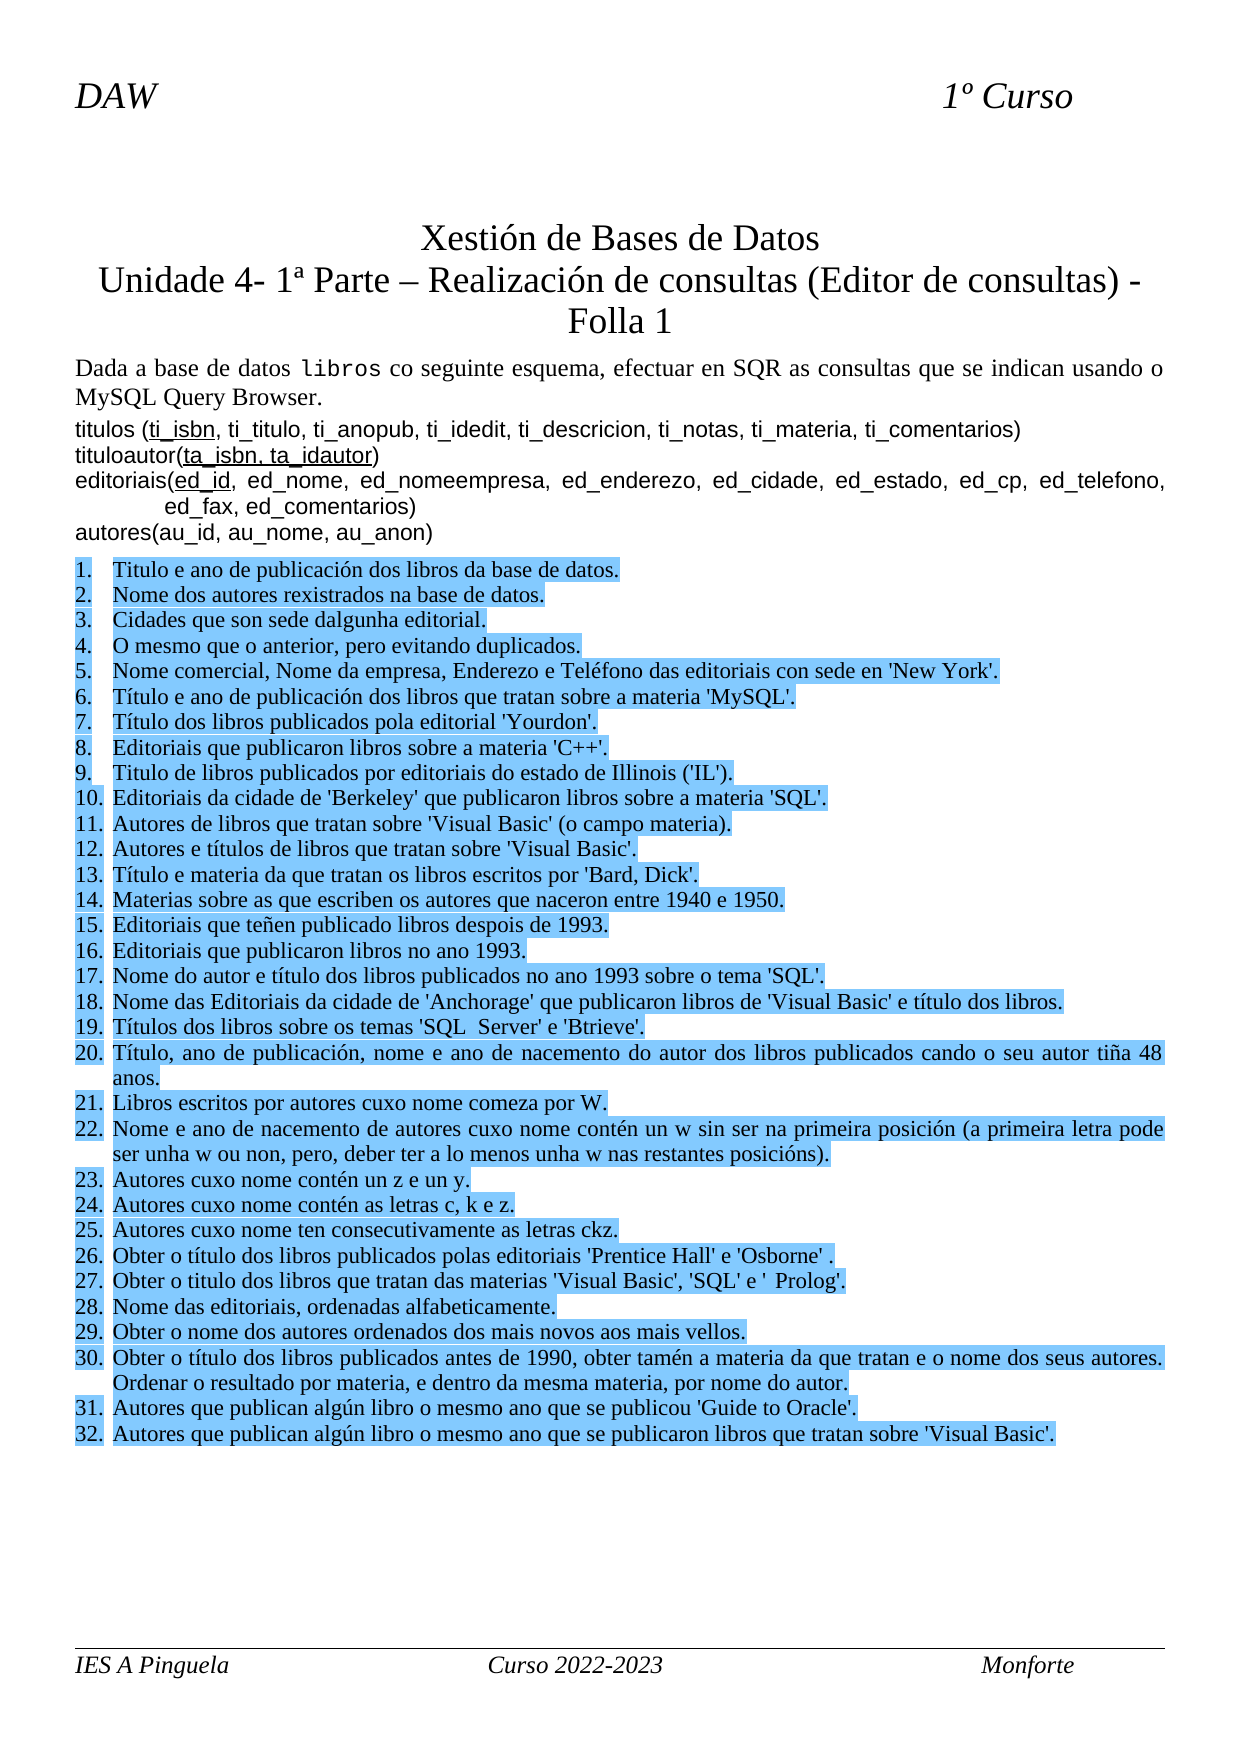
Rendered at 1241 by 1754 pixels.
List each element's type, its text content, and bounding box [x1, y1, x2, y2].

list Autores e títulos de libros que tratan sobre 'Visual Basic'. [75, 836, 1165, 862]
list Títulos dos libros sobre os temas 'SQL Server' e 'Btrieve'. [75, 1014, 1165, 1039]
text titulos (ti_isbn, ti_titulo, ti_anopub, ti_idedit, ti_descricion, ti_notas, ti_materia, ti_comentarios) [75, 417, 1165, 442]
list Autores cuxo nome contén as letras c, k e z. [75, 1192, 1165, 1217]
list Obter o título dos libros publicados antes de 1990, obter tamén a materia da que tratan e o nome dos seus autores. Ordenar o resultado por materia, e dentro da mesma materia, por nome do autor. [75, 1344, 1165, 1395]
text autores(au_id, au_nome, au_anon) [75, 519, 1165, 545]
list Obter o título dos libros publicados polas editoriais 'Prentice Hall' e 'Osborne' . [75, 1243, 1165, 1268]
list Editoriais que publicaron libros sobre a materia 'C++'. [75, 734, 1165, 760]
list Nome das editoriais, ordenadas alfabeticamente. [75, 1294, 1165, 1319]
text Dada a base de datos libros co seguinte esquema, efectuar en SQR as consultas que se indican usando o MySQL Query Browser. [75, 354, 1165, 411]
list O mesmo que o anterior, pero evitando duplicados. [75, 633, 1165, 658]
list Editoriais da cidade de 'Berkeley' que publicaron libros sobre a materia 'SQL'. [75, 785, 1165, 811]
list Titulo de libros publicados por editoriais do estado de Illinois ('IL'). [75, 760, 1165, 785]
text tituloautor(ta_isbn, ta_idautor) [75, 442, 1165, 468]
list Nome comercial, Nome da empresa, Enderezo e Teléfono das editoriais con sede en 'New York'. [75, 658, 1165, 684]
list Autores cuxo nome contén un z e un y. [75, 1167, 1165, 1192]
list Cidades que son sede dalgunha editorial. [75, 607, 1165, 633]
list Título e materia da que tratan os libros escritos por 'Bard, Dick'. [75, 862, 1165, 887]
list Nome do autor e título dos libros publicados no ano 1993 sobre o tema 'SQL'. [75, 963, 1165, 989]
list Título dos libros publicados pola editorial 'Yourdon'. [75, 709, 1165, 734]
list Título e ano de publicación dos libros que tratan sobre a materia 'MySQL'. [75, 684, 1165, 709]
text editoriais(ed_id, ed_nome, ed_nomeempresa, ed_enderezo, ed_cidade, ed_estado, ed_cp, ed_telefono, ed_fax, ed_comentarios) [75, 468, 1165, 519]
list Título, ano de publicación, nome e ano de nacemento do autor dos libros publicados cando o seu autor tiña 48 anos. [75, 1039, 1165, 1090]
list Nome dos autores rexistrados na base de datos. [75, 582, 1165, 607]
list Editoriais que teñen publicado libros despois de 1993. [75, 912, 1165, 938]
list Libros escritos por autores cuxo nome comeza por W. [75, 1090, 1165, 1116]
list Autores que publican algún libro o mesmo ano que se publicou 'Guide to Oracle'. [75, 1395, 1165, 1421]
list Nome e ano de nacemento de autores cuxo nome contén un w sin ser na primeira posición (a primeira letra pode ser unha w ou non, pero, deber ter a lo menos unha w nas restantes posicións). [75, 1116, 1165, 1167]
list Nome das Editoriais da cidade de 'Anchorage' que publicaron libros de 'Visual Basic' e título dos libros. [75, 989, 1165, 1014]
list Obter o nome dos autores ordenados dos mais novos aos mais vellos. [75, 1319, 1165, 1344]
list Editoriais que publicaron libros no ano 1993. [75, 938, 1165, 963]
text Unidade 4- 1ª Parte – Realización de consultas (Editor de consultas) - Folla 1 [75, 259, 1165, 342]
list Obter o titulo dos libros que tratan das materias 'Visual Basic', 'SQL' e ' Prolog'. [75, 1268, 1165, 1294]
list Autores que publican algún libro o mesmo ano que se publicaron libros que tratan sobre 'Visual Basic'. [75, 1421, 1165, 1446]
list Materias sobre as que escriben os autores que naceron entre 1940 e 1950. [75, 887, 1165, 912]
list Autores de libros que tratan sobre 'Visual Basic' (o campo materia). [75, 811, 1165, 836]
list Autores cuxo nome ten consecutivamente as letras ckz. [75, 1217, 1165, 1243]
list Titulo e ano de publicación dos libros da base de datos. [75, 557, 1165, 582]
text Xestión de Bases de Datos [75, 217, 1165, 259]
